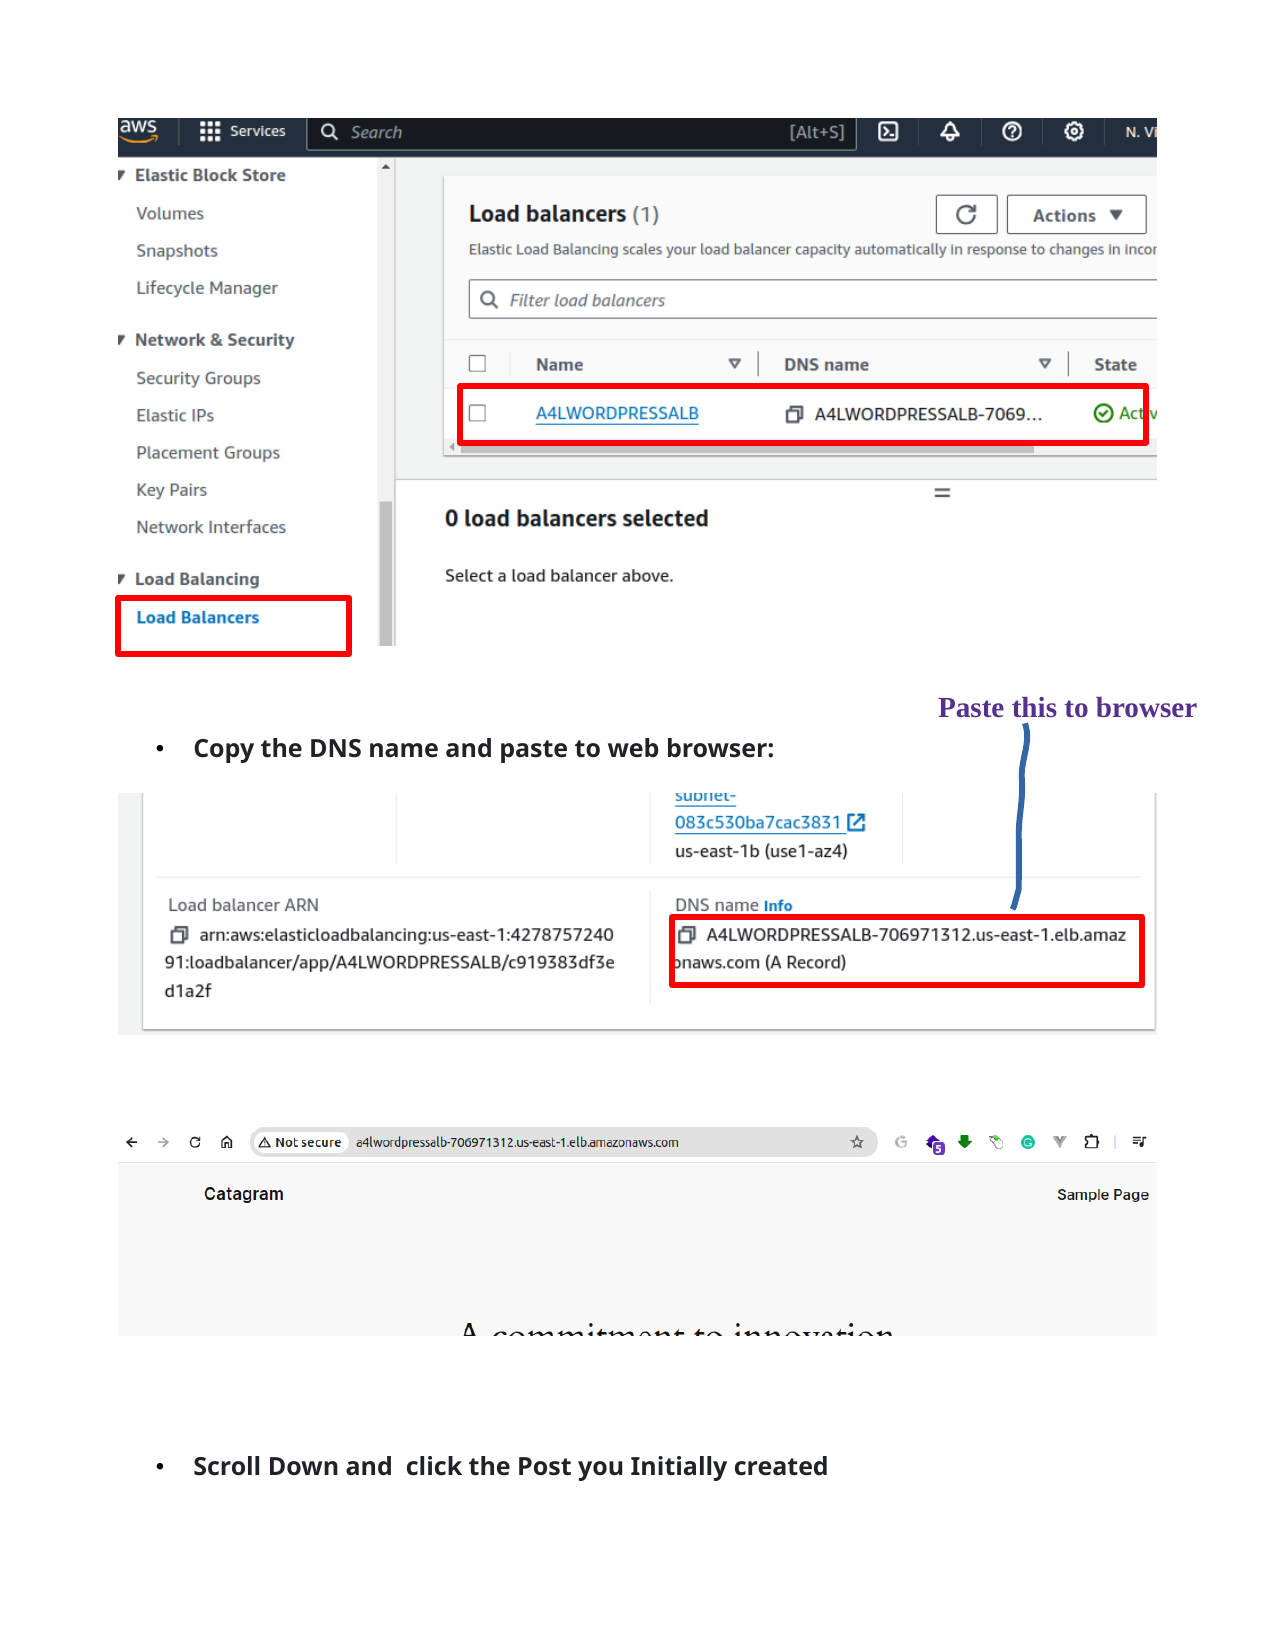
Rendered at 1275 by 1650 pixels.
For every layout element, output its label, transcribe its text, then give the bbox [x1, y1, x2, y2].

picture [121, 601, 346, 646]
picture [118, 118, 1157, 646]
list Copy the DNS name and paste to web browser: [156, 731, 1024, 765]
picture [118, 1125, 1157, 1336]
list Scroll Down and click the Post you Initially created [156, 1449, 1157, 1483]
picture [118, 793, 1157, 1035]
list [1026, 731, 1157, 765]
